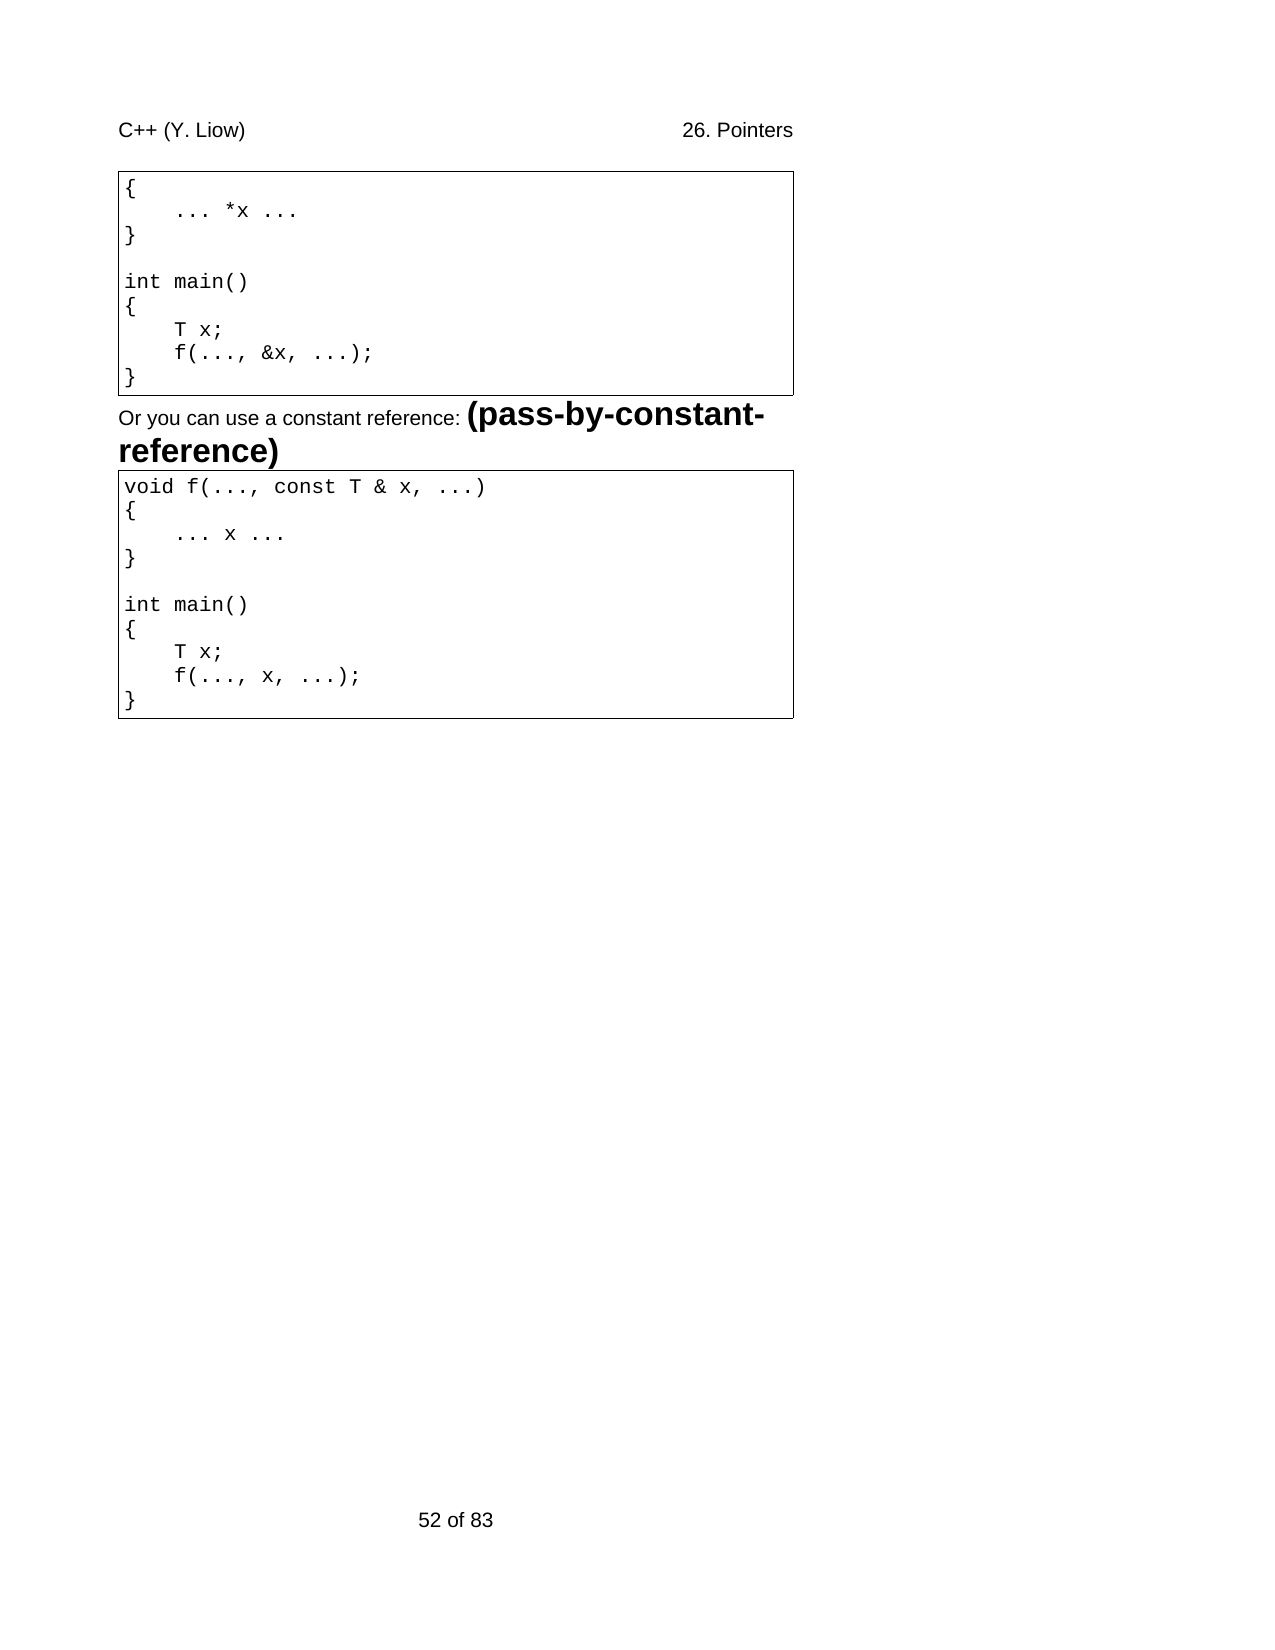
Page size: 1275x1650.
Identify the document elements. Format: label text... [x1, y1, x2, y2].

table_header { ... *x ... } int main() { T x; f(..., &x, ...); } [119, 172, 793, 395]
text Or you can use a constant reference: (pass-by-constant-reference) [118, 396, 793, 470]
table_header void f(..., const T & x, ...) { ... x ... } int main() { T x; f(..., x, ...); } [119, 471, 793, 718]
